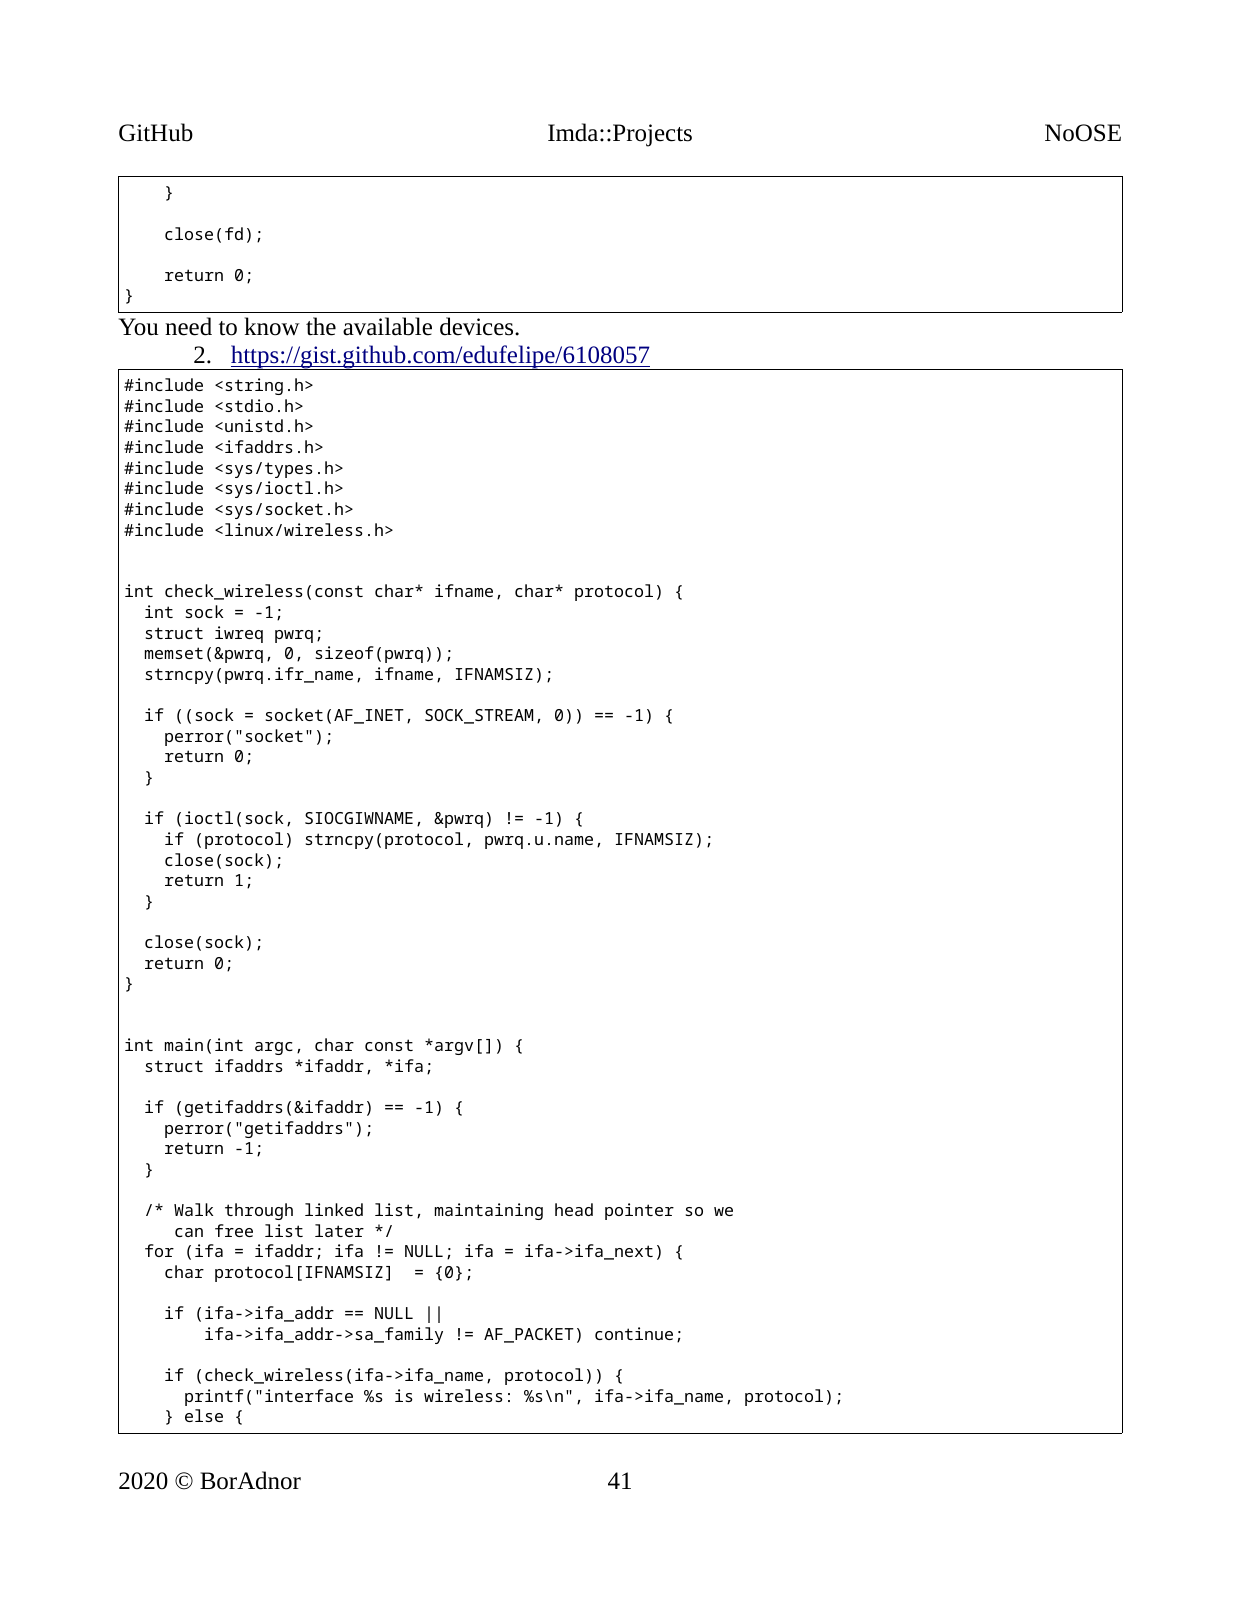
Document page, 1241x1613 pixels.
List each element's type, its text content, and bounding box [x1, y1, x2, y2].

text You need to know the available devices. [118, 313, 1122, 341]
table_header } close(fd); return 0; } [119, 177, 1122, 312]
list https://gist.github.com/edufelipe/6108057 [193, 341, 1122, 369]
table_header #include <string.h> #include <stdio.h> #include <unistd.h> #include <ifaddrs.h> #include <sys/types.h> #include <sys/ioctl.h> #include <sys/socket.h> #include <linux/wireless.h> int check_wireless(const char* ifname, char* protocol) { int sock = -1; struct iwreq pwrq; memset(&pwrq, 0, sizeof(pwrq)); strncpy(pwrq.ifr_name, ifname, IFNAMSIZ); if ((sock = socket(AF_INET, SOCK_STREAM, 0)) == -1) { perror("socket"); return 0; } if (ioctl(sock, SIOCGIWNAME, &pwrq) != -1) { if (protocol) strncpy(protocol, pwrq.u.name, IFNAMSIZ); close(sock); return 1; } close(sock); return 0; } int main(int argc, char const *argv[]) { struct ifaddrs *ifaddr, *ifa; if (getifaddrs(&ifaddr) == -1) { perror("getifaddrs"); return -1; } /* Walk through linked list, maintaining head pointer so we can free list later */ for (ifa = ifaddr; ifa != NULL; ifa = ifa->ifa_next) { char protocol[IFNAMSIZ] = {0}; if (ifa->ifa_addr == NULL || ifa->ifa_addr->sa_family != AF_PACKET) continue; if (check_wireless(ifa->ifa_name, protocol)) { printf("interface %s is wireless: %s\n", ifa->ifa_name, protocol); } else { [119, 370, 1122, 1433]
